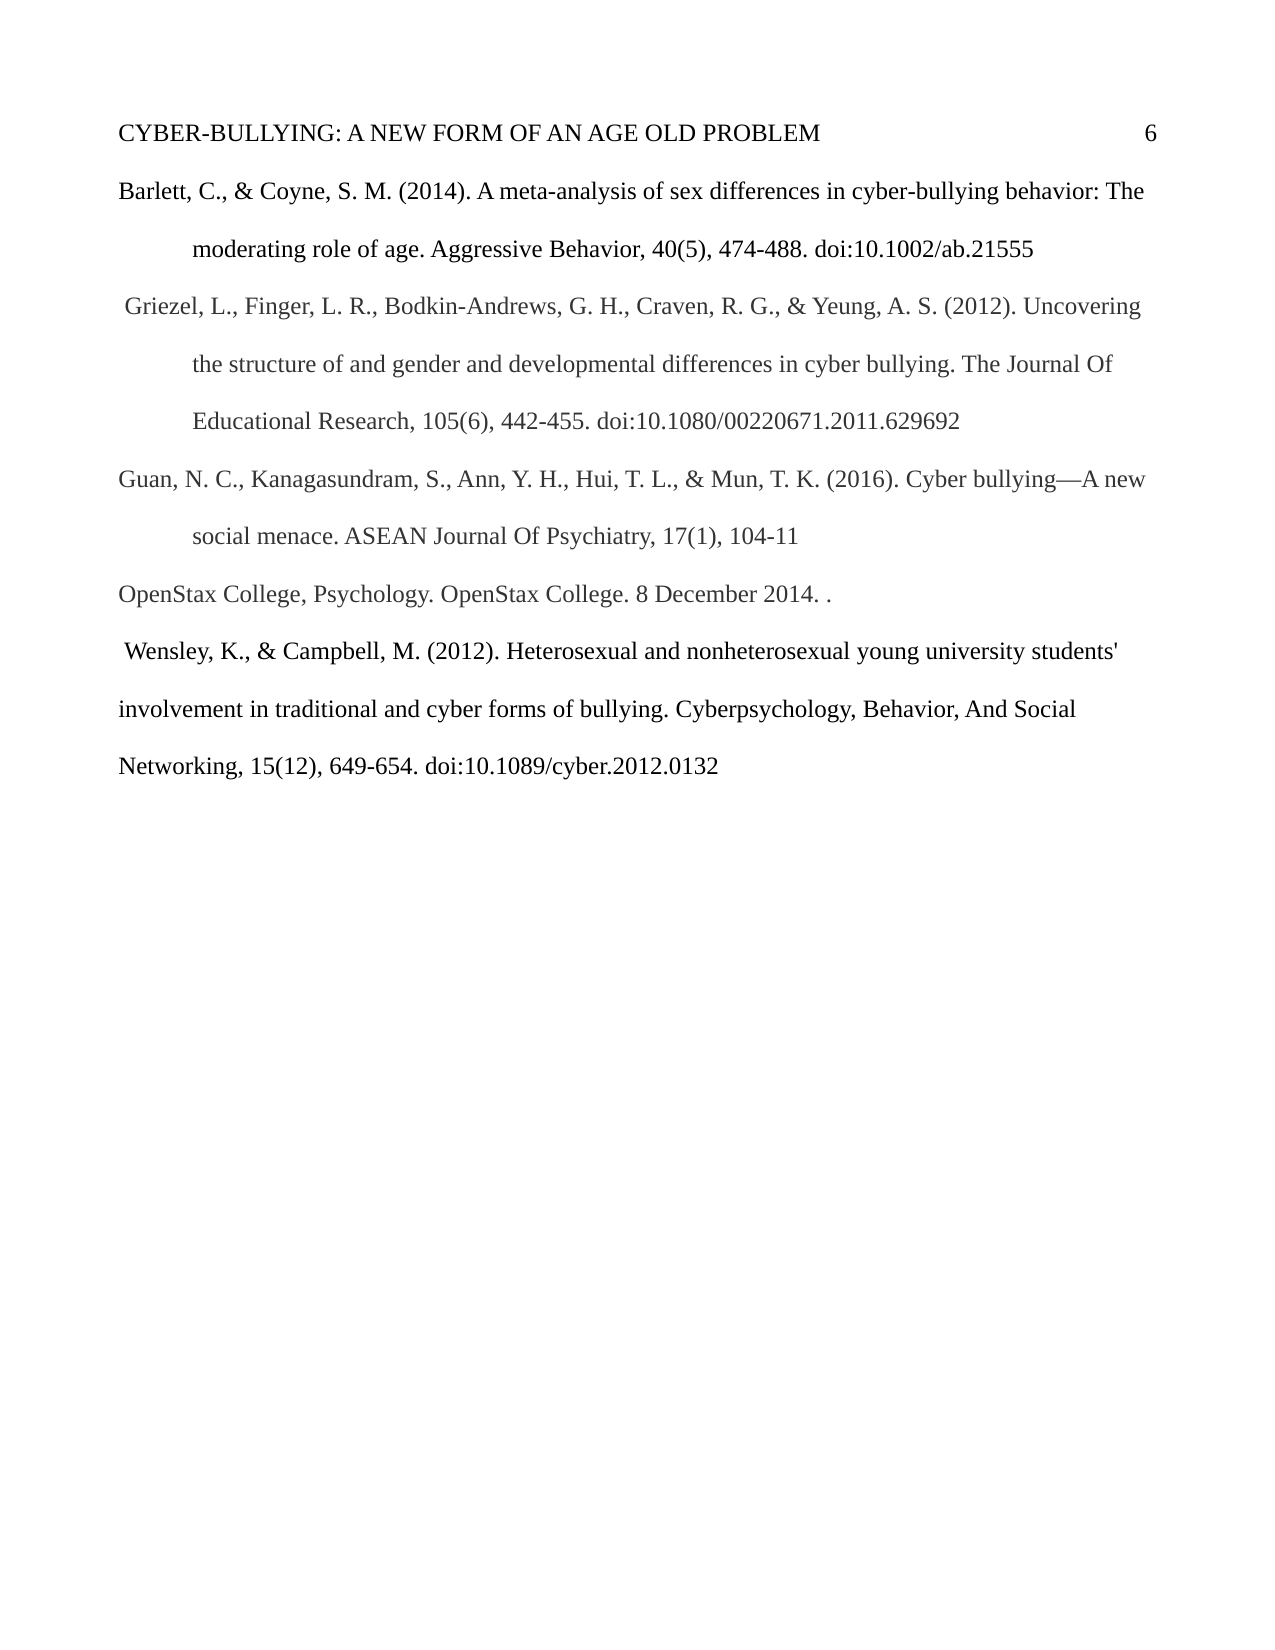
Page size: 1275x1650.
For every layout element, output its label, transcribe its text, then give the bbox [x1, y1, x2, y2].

text Griezel, L., Finger, L. R., Bodkin-Andrews, G. H., Craven, R. G., & Yeung, A. S. (2012). Uncovering the structure of and gender and developmental differences in cyber bullying. The Journal Of Educational Research, 105(6), 442-455. doi:10.1080/00220671.2011.629692 [118, 291, 1157, 435]
text Guan, N. C., Kanagasundram, S., Ann, Y. H., Hui, T. L., & Mun, T. K. (2016). Cyber bullying—A new social menace. ASEAN Journal Of Psychiatry, 17(1), 104-11 [118, 464, 1157, 550]
text OpenStax College, Psychology. OpenStax College. 8 December 2014. . [118, 579, 1157, 608]
text Wensley, K., & Campbell, M. (2012). Heterosexual and nonheterosexual young university students' involvement in traditional and cyber forms of bullying. Cyberpsychology, Behavior, And Social Networking, 15(12), 649-654. doi:10.1089/cyber.2012.0132 [118, 636, 1157, 780]
text Barlett, C., & Coyne, S. M. (2014). A meta‐analysis of sex differences in cyber‐bullying behavior: The moderating role of age. Aggressive Behavior, 40(5), 474-488. doi:10.1002/ab.21555 [118, 176, 1157, 263]
